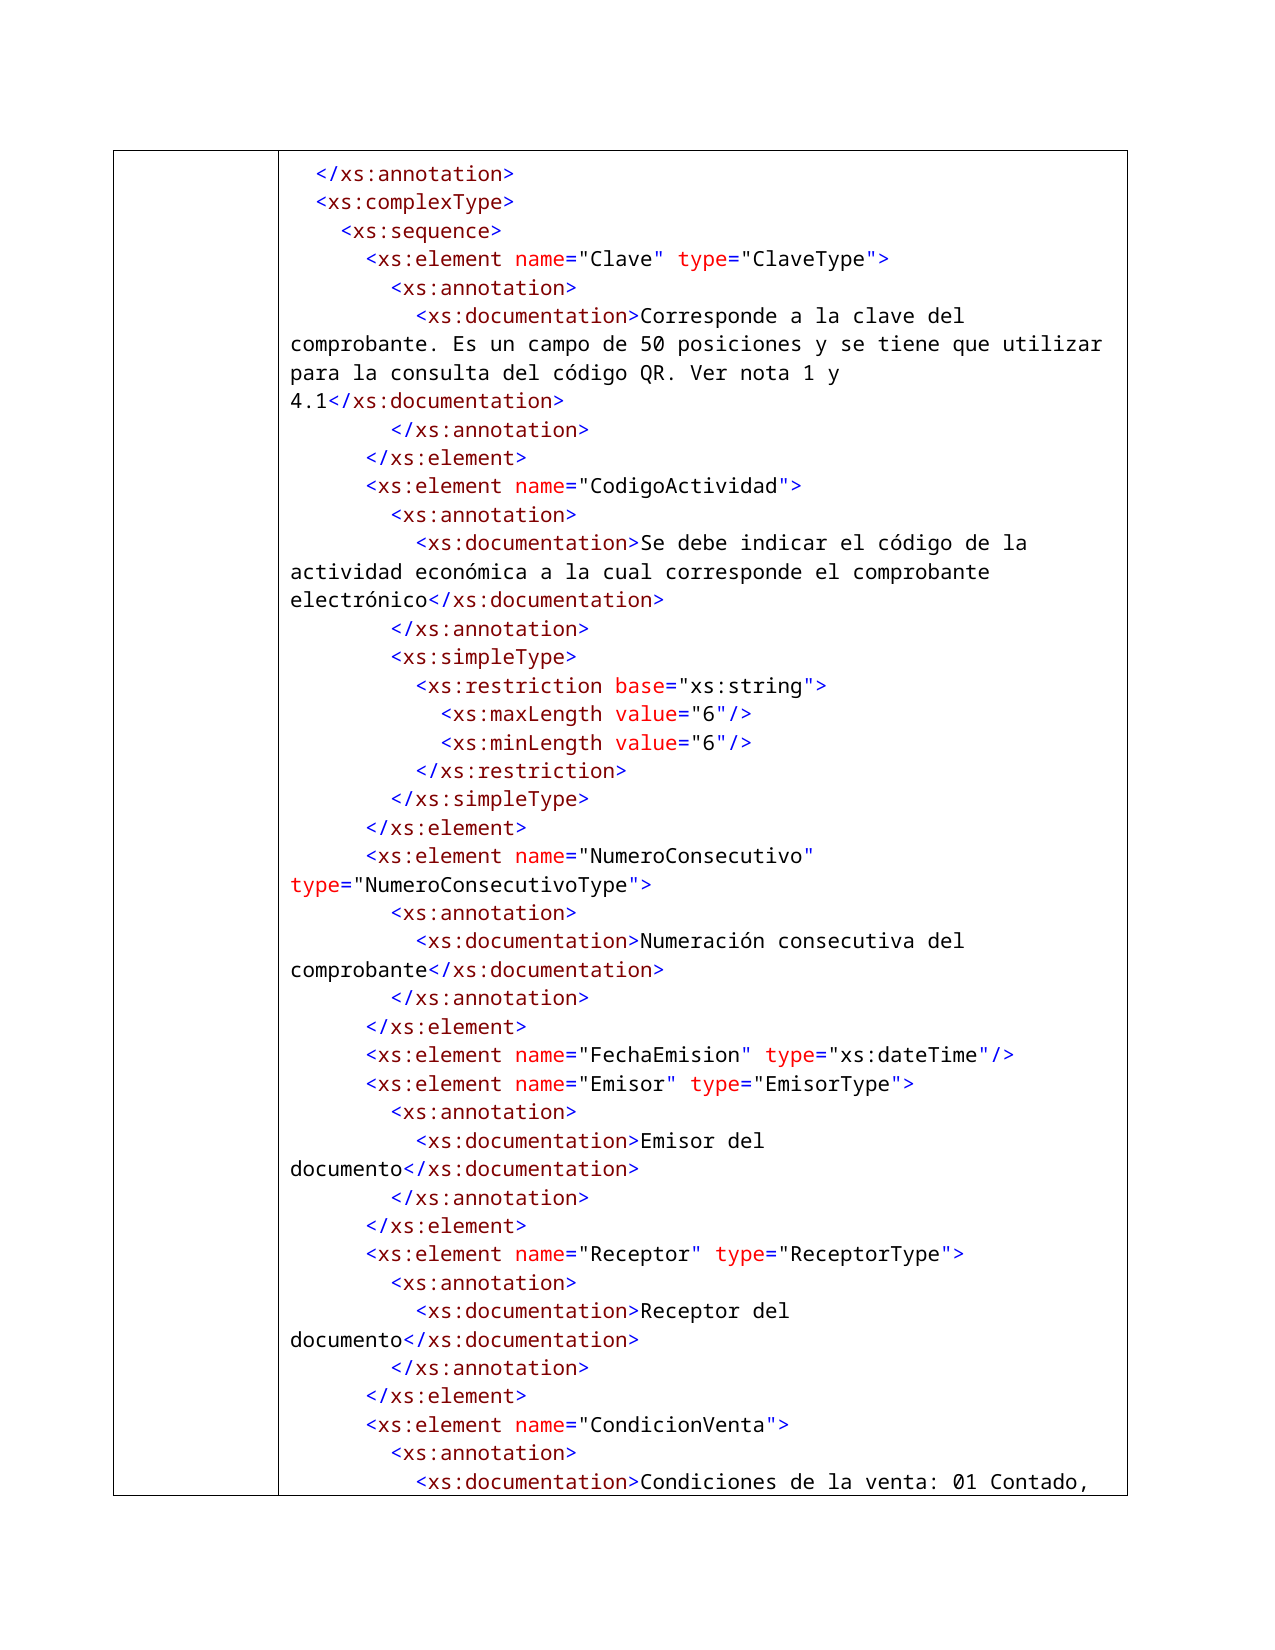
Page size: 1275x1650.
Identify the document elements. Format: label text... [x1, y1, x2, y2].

table_cell [114, 151, 278, 1495]
table_cell </xs:annotation> <xs:complexType> <xs:sequence> <xs:element name="Clave" type="ClaveType"> <xs:annotation> <xs:documentation>Corresponde a la clave del comprobante. Es un campo de 50 posiciones y se tiene que utilizar para la consulta del código QR. Ver nota 1 y 4.1</xs:documentation> </xs:annotation> </xs:element> <xs:element name="CodigoActividad"> <xs:annotation> <xs:documentation>Se debe indicar el código de la actividad económica a la cual corresponde el comprobante electrónico</xs:documentation> </xs:annotation> <xs:simpleType> <xs:restriction base="xs:string"> <xs:maxLength value="6"/> <xs:minLength value="6"/> </xs:restriction> </xs:simpleType> </xs:element> <xs:element name="NumeroConsecutivo" type="NumeroConsecutivoType"> <xs:annotation> <xs:documentation>Numeración consecutiva del comprobante</xs:documentation> </xs:annotation> </xs:element> <xs:element name="FechaEmision" type="xs:dateTime"/> <xs:element name="Emisor" type="EmisorType"> <xs:annotation> <xs:documentation>Emisor del documento</xs:documentation> </xs:annotation> </xs:element> <xs:element name="Receptor" type="ReceptorType"> <xs:annotation> <xs:documentation>Receptor del documento</xs:documentation> </xs:annotation> </xs:element> <xs:element name="CondicionVenta"> <xs:annotation> <xs:documentation>Condiciones de la venta: 01 Contado, [279, 151, 1127, 1495]
